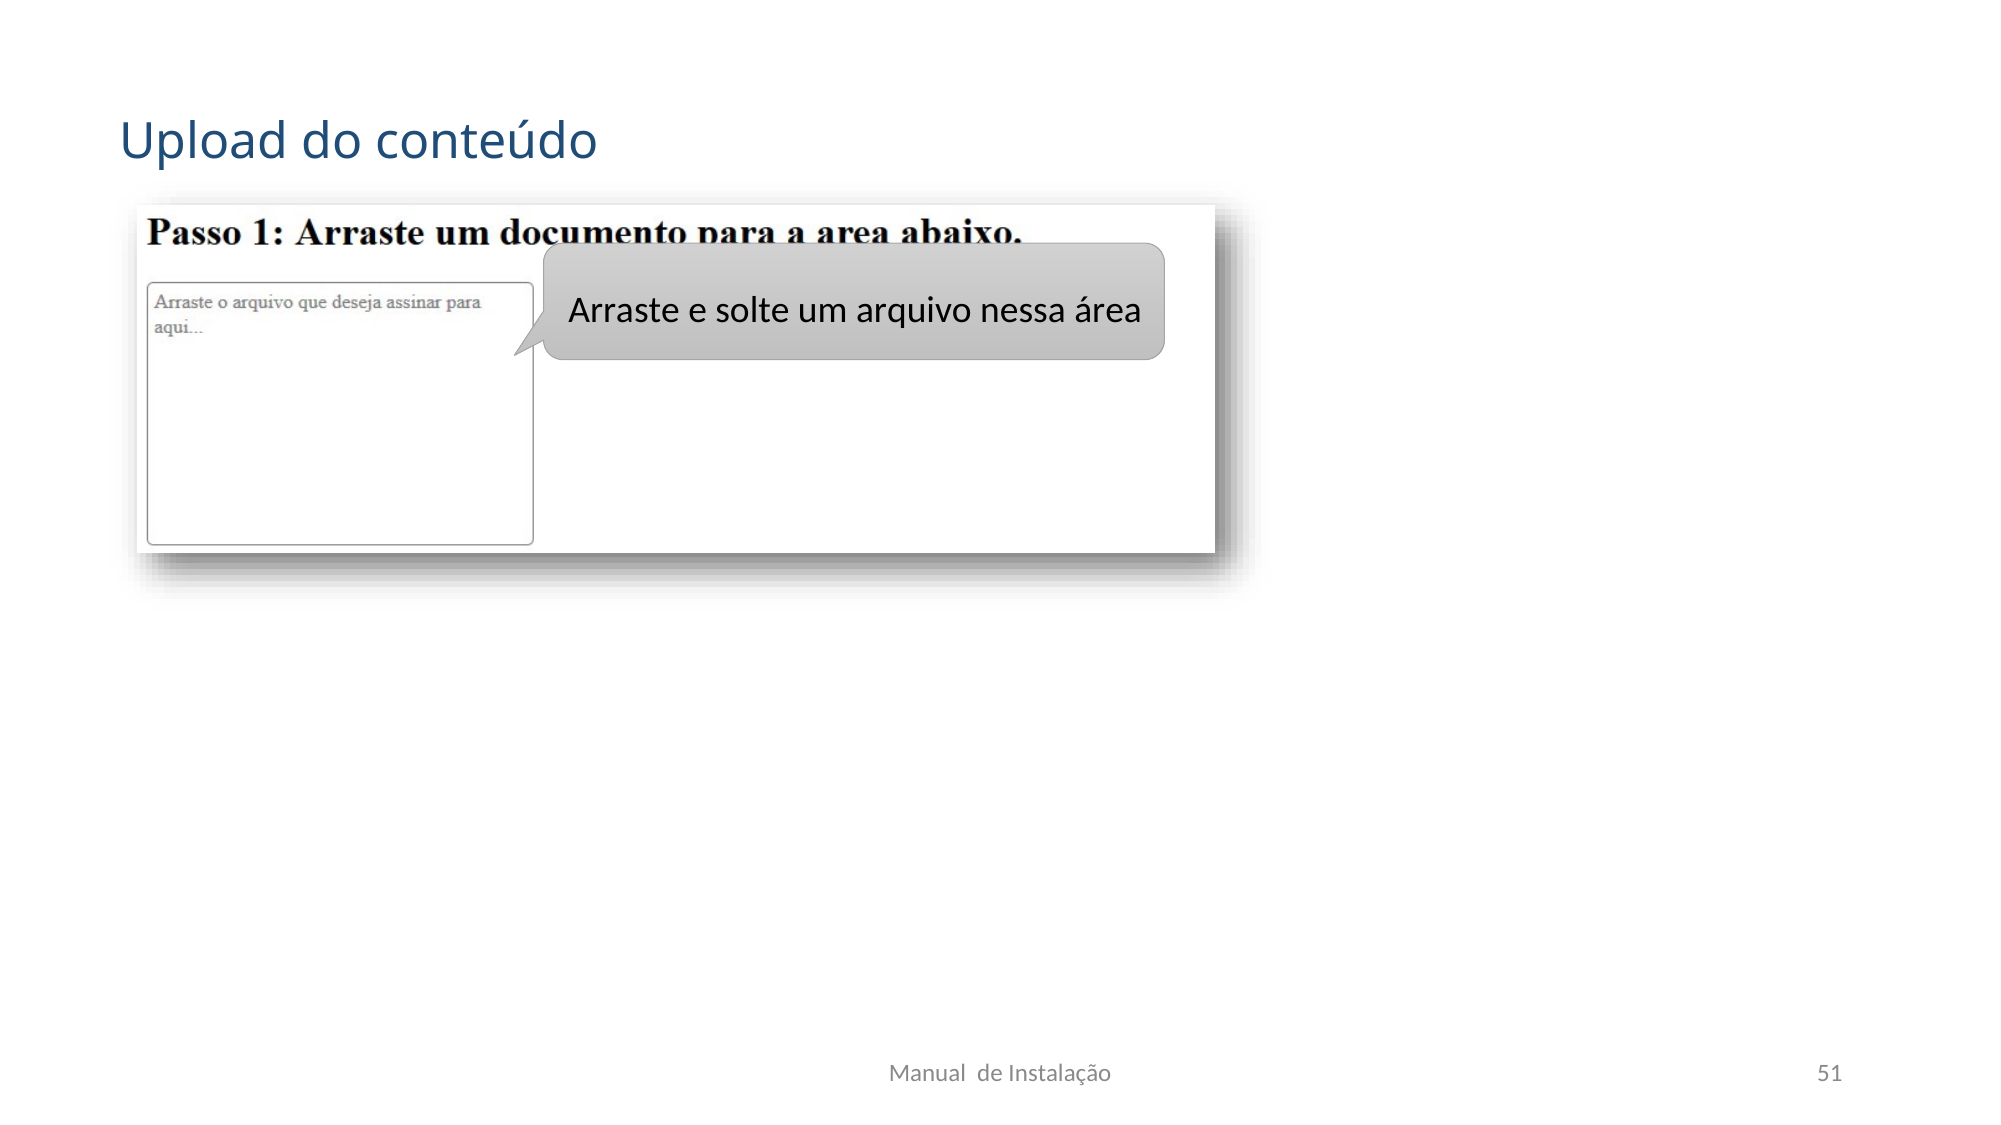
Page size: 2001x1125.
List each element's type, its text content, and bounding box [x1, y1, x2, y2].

subtitle Upload do conteúdo [119, 106, 1842, 174]
